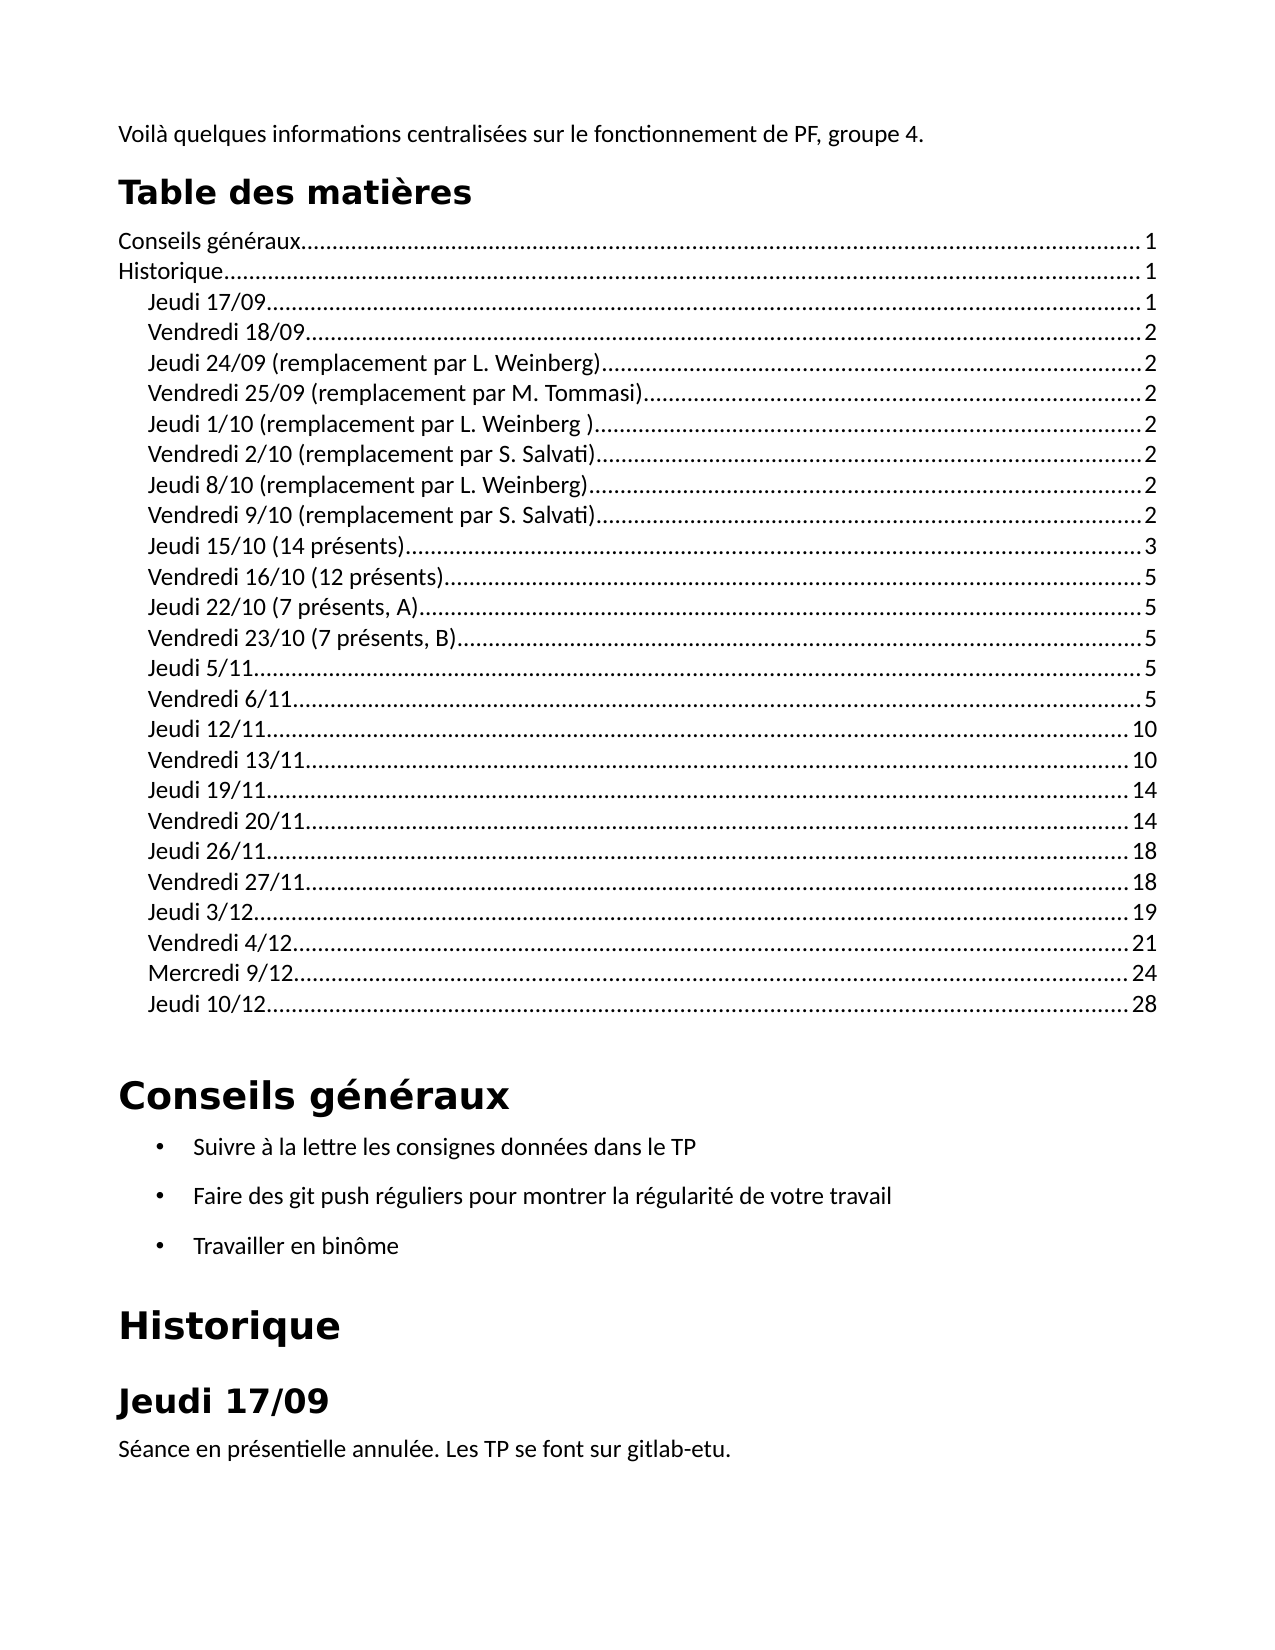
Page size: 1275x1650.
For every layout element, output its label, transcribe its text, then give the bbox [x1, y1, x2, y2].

list Suivre à la lettre les consignes données dans le TP [156, 1131, 1157, 1161]
text Vendredi 18/09 2 [148, 317, 1157, 347]
text Jeudi 5/11 5 [148, 652, 1157, 683]
text Jeudi 26/11 18 [148, 835, 1157, 866]
list Faire des git push réguliers pour montrer la régularité de votre travail [156, 1180, 1157, 1211]
text Jeudi 10/12 28 [148, 988, 1157, 1018]
text Jeudi 1/10 (remplacement par L. Weinberg ) 2 [148, 408, 1157, 439]
text Vendredi 27/11 18 [148, 866, 1157, 896]
subtitle Table des matières [118, 174, 1157, 212]
text Jeudi 17/09 1 [148, 286, 1157, 317]
text Vendredi 25/09 (remplacement par M. Tommasi) 2 [148, 378, 1157, 408]
text Vendredi 4/12 21 [148, 927, 1157, 957]
list Travailler en binôme [156, 1230, 1157, 1260]
text Jeudi 8/10 (remplacement par L. Weinberg) 2 [148, 469, 1157, 500]
text Vendredi 20/11 14 [148, 805, 1157, 835]
text Vendredi 23/10 (7 présents, B) 5 [148, 622, 1157, 652]
text Vendredi 13/11 10 [148, 744, 1157, 774]
subtitle Conseils généraux [118, 1074, 1157, 1118]
text Conseils généraux 1 [118, 225, 1157, 256]
text Jeudi 22/10 (7 présents, A) 5 [148, 591, 1157, 622]
text Mercredi 9/12 24 [148, 957, 1157, 988]
text Vendredi 16/10 (12 présents) 5 [148, 561, 1157, 591]
text Vendredi 9/10 (remplacement par S. Salvati) 2 [148, 500, 1157, 530]
text Jeudi 24/09 (remplacement par L. Weinberg) 2 [148, 347, 1157, 378]
subtitle Historique [118, 1304, 1157, 1349]
text Jeudi 12/11 10 [148, 713, 1157, 744]
text Historique 1 [118, 256, 1157, 286]
subtitle Jeudi 17/09 [118, 1382, 1157, 1421]
text Jeudi 3/12 19 [148, 896, 1157, 927]
text Voilà quelques informations centralisées sur le fonctionnement de PF, groupe 4. [118, 118, 1157, 149]
text Vendredi 2/10 (remplacement par S. Salvati) 2 [148, 439, 1157, 469]
text Jeudi 15/10 (14 présents) 3 [148, 530, 1157, 561]
text Jeudi 19/11 14 [148, 774, 1157, 805]
text Séance en présentielle annulée. Les TP se font sur gitlab-etu. [118, 1433, 1157, 1464]
text Vendredi 6/11 5 [148, 683, 1157, 713]
